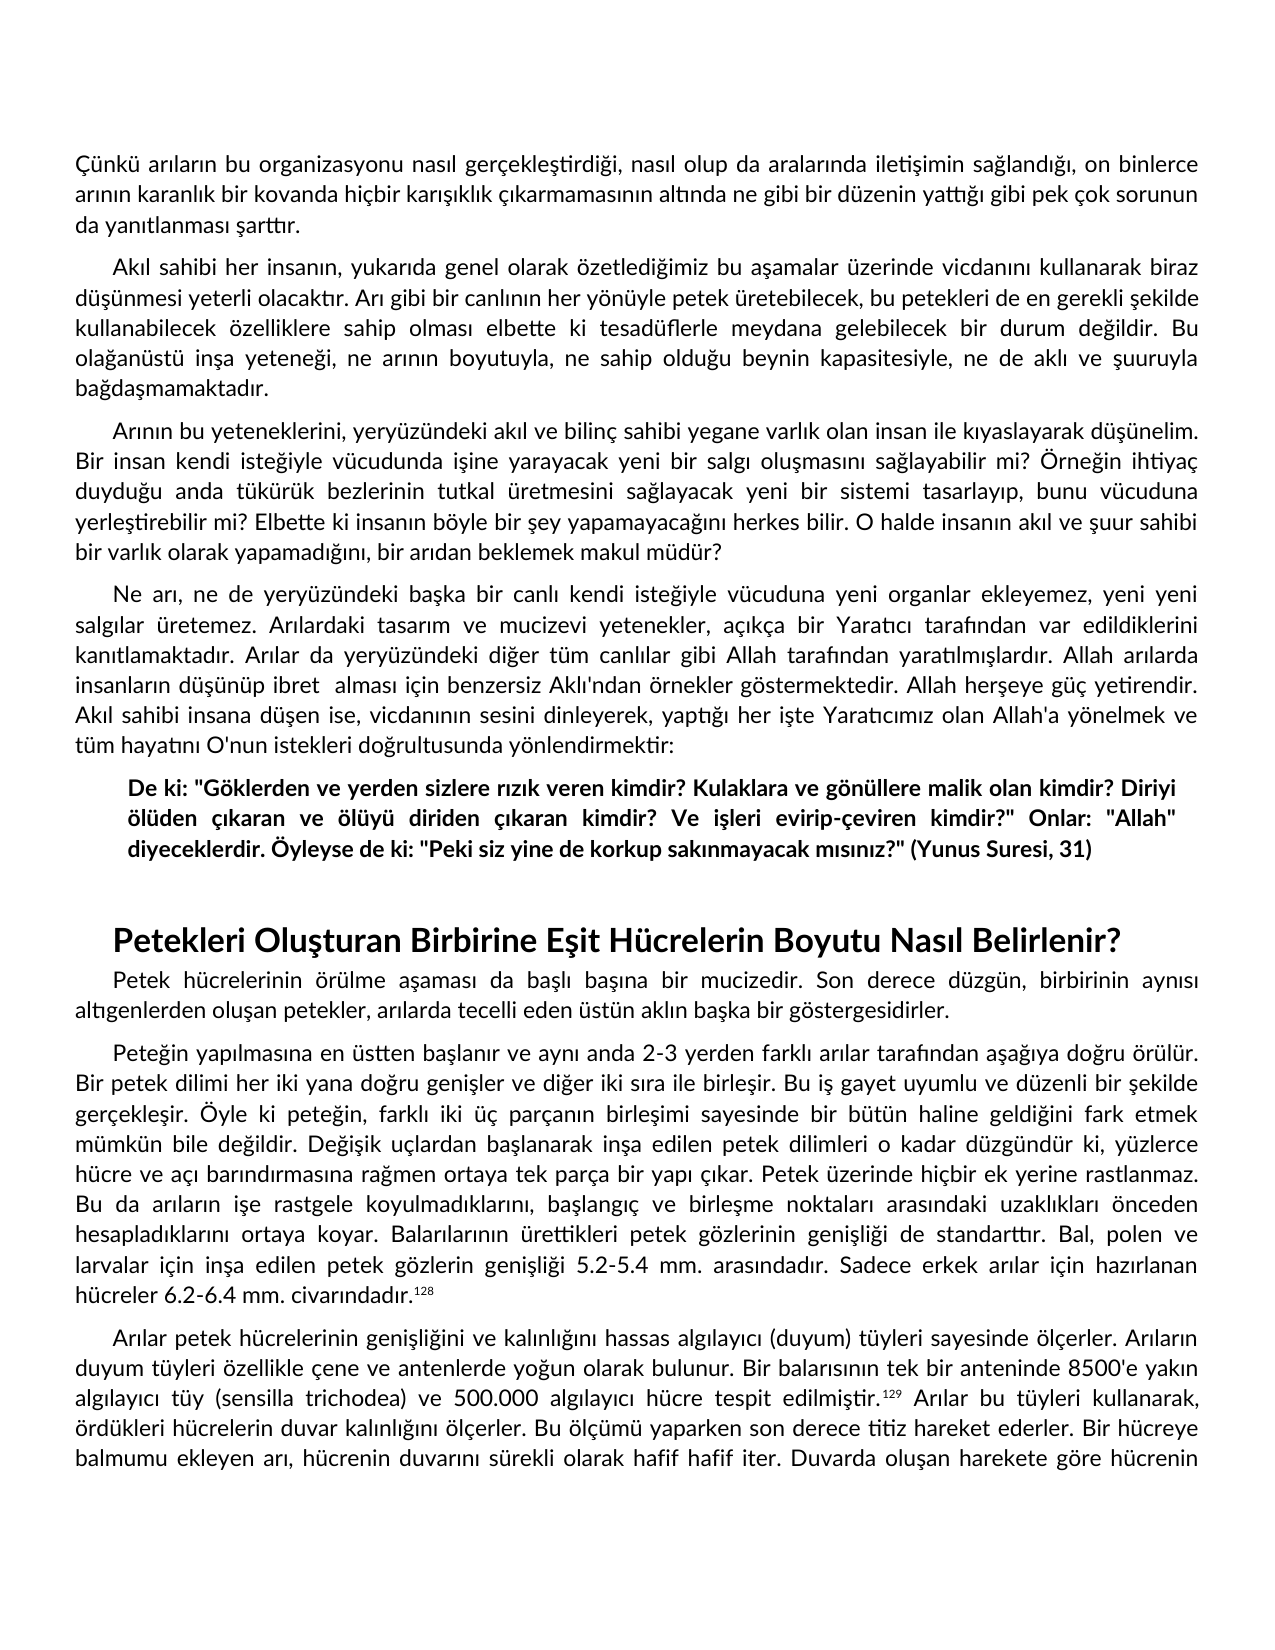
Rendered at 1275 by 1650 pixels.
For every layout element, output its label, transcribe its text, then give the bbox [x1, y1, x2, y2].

text Ne arı, ne de yeryüzündeki başka bir canlı kendi isteğiyle vücuduna yeni organlar ekleyemez, yeni yeni salgılar üretemez. Arılardaki tasarım ve mucizevi yetenekler, açıkça bir Yaratıcı tarafından var edildiklerini kanıtlamaktadır. Arılar da yeryüzündeki diğer tüm canlılar gibi Allah tarafından yaratılmışlardır. Allah arılarda insanların düşünüp ibret alması için benzersiz Aklı'ndan örnekler göstermektedir. Allah herşeye güç yetirendir. Akıl sahibi insana düşen ise, vicdanının sesini dinleyerek, yaptığı her işte Yaratıcımız olan Allah'a yönelmek ve tüm hayatını O'nun istekleri doğrultusunda yönlendirmektir: [75, 580, 1200, 759]
text Arılar petek hücrelerinin genişliğini ve kalınlığını hassas algılayıcı (duyum) tüyleri sayesinde ölçerler. Arıların duyum tüyleri özellikle çene ve antenlerde yoğun olarak bulunur. Bir balarısının tek bir anteninde 8500'e yakın algılayıcı tüy (sensilla trichodea) ve 500.000 algılayıcı hücre tespit edilmiştir.129 Arılar bu tüyleri kullanarak, ördükleri hücrelerin duvar kalınlığını ölçerler. Bu ölçümü yaparken son derece titiz hareket ederler. Bir hücreye balmumu ekleyen arı, hücrenin duvarını sürekli olarak hafif hafif iter. Duvarda oluşan harekete göre hücrenin [75, 1323, 1200, 1472]
text Peteğin yapılmasına en üstten başlanır ve aynı anda 2-3 yerden farklı arılar tarafından aşağıya doğru örülür. Bir petek dilimi her iki yana doğru genişler ve diğer iki sıra ile birleşir. Bu iş gayet uyumlu ve düzenli bir şekilde gerçekleşir. Öyle ki peteğin, farklı iki üç parçanın birleşimi sayesinde bir bütün haline geldiğini fark etmek mümkün bile değildir. Değişik uçlardan başlanarak inşa edilen petek dilimleri o kadar düzgündür ki, yüzlerce hücre ve açı barındırmasına rağmen ortaya tek parça bir yapı çıkar. Petek üzerinde hiçbir ek yerine rastlanmaz. Bu da arıların işe rastgele koyulmadıklarını, başlangıç ve birleşme noktaları arasındaki uzaklıkları önceden hesapladıklarını ortaya koyar. Balarılarının ürettikleri petek gözlerinin genişliği de standarttır. Bal, polen ve larvalar için inşa edilen petek gözlerin genişliği 5.2-5.4 mm. arasındadır. Sadece erkek arılar için hazırlanan hücreler 6.2-6.4 mm. civarındadır.128 [75, 1039, 1200, 1308]
text Petek hücrelerinin örülme aşaması da başlı başına bir mucizedir. Son derece düzgün, birbirinin aynısı altıgenlerden oluşan petekler, arılarda tecelli eden üstün aklın başka bir göstergesidirler. [75, 966, 1200, 1024]
subtitle Petekleri Oluşturan Birbirine Eşit Hücrelerin Boyutu Nasıl Belirlenir? [112, 920, 1200, 960]
text De ki: "Göklerden ve yerden sizlere rızık veren kimdir? Kulaklara ve gönüllere malik olan kimdir? Diriyi ölüden çıkaran ve ölüyü diriden çıkaran kimdir? Ve işleri evirip-çeviren kimdir?" Onlar: "Allah" diyeceklerdir. Öyleyse de ki: "Peki siz yine de korkup sakınmayacak mısınız?" (Yunus Suresi, 31) [127, 774, 1177, 862]
text Çünkü arıların bu organizasyonu nasıl gerçekleştirdiği, nasıl olup da aralarında iletişimin sağlandığı, on binlerce arının karanlık bir kovanda hiçbir karışıklık çıkarmamasının altında ne gibi bir düzenin yattığı gibi pek çok sorunun da yanıtlanması şarttır. [75, 150, 1200, 238]
text Akıl sahibi her insanın, yukarıda genel olarak özetlediğimiz bu aşamalar üzerinde vicdanını kullanarak biraz düşünmesi yeterli olacaktır. Arı gibi bir canlının her yönüyle petek üretebilecek, bu petekleri de en gerekli şekilde kullanabilecek özelliklere sahip olması elbette ki tesadüflerle meydana gelebilecek bir durum değildir. Bu olağanüstü inşa yeteneği, ne arının boyutuyla, ne sahip olduğu beynin kapasitesiyle, ne de aklı ve şuuruyla bağdaşmamaktadır. [75, 253, 1200, 401]
text Arının bu yeteneklerini, yeryüzündeki akıl ve bilinç sahibi yegane varlık olan insan ile kıyaslayarak düşünelim. Bir insan kendi isteğiyle vücudunda işine yarayacak yeni bir salgı oluşmasını sağlayabilir mi? Örneğin ihtiyaç duyduğu anda tükürük bezlerinin tutkal üretmesini sağlayacak yeni bir sistemi tasarlayıp, bunu vücuduna yerleştirebilir mi? Elbette ki insanın böyle bir şey yapamayacağını herkes bilir. O halde insanın akıl ve şuur sahibi bir varlık olarak yapamadığını, bir arıdan beklemek makul müdür? [75, 417, 1200, 565]
